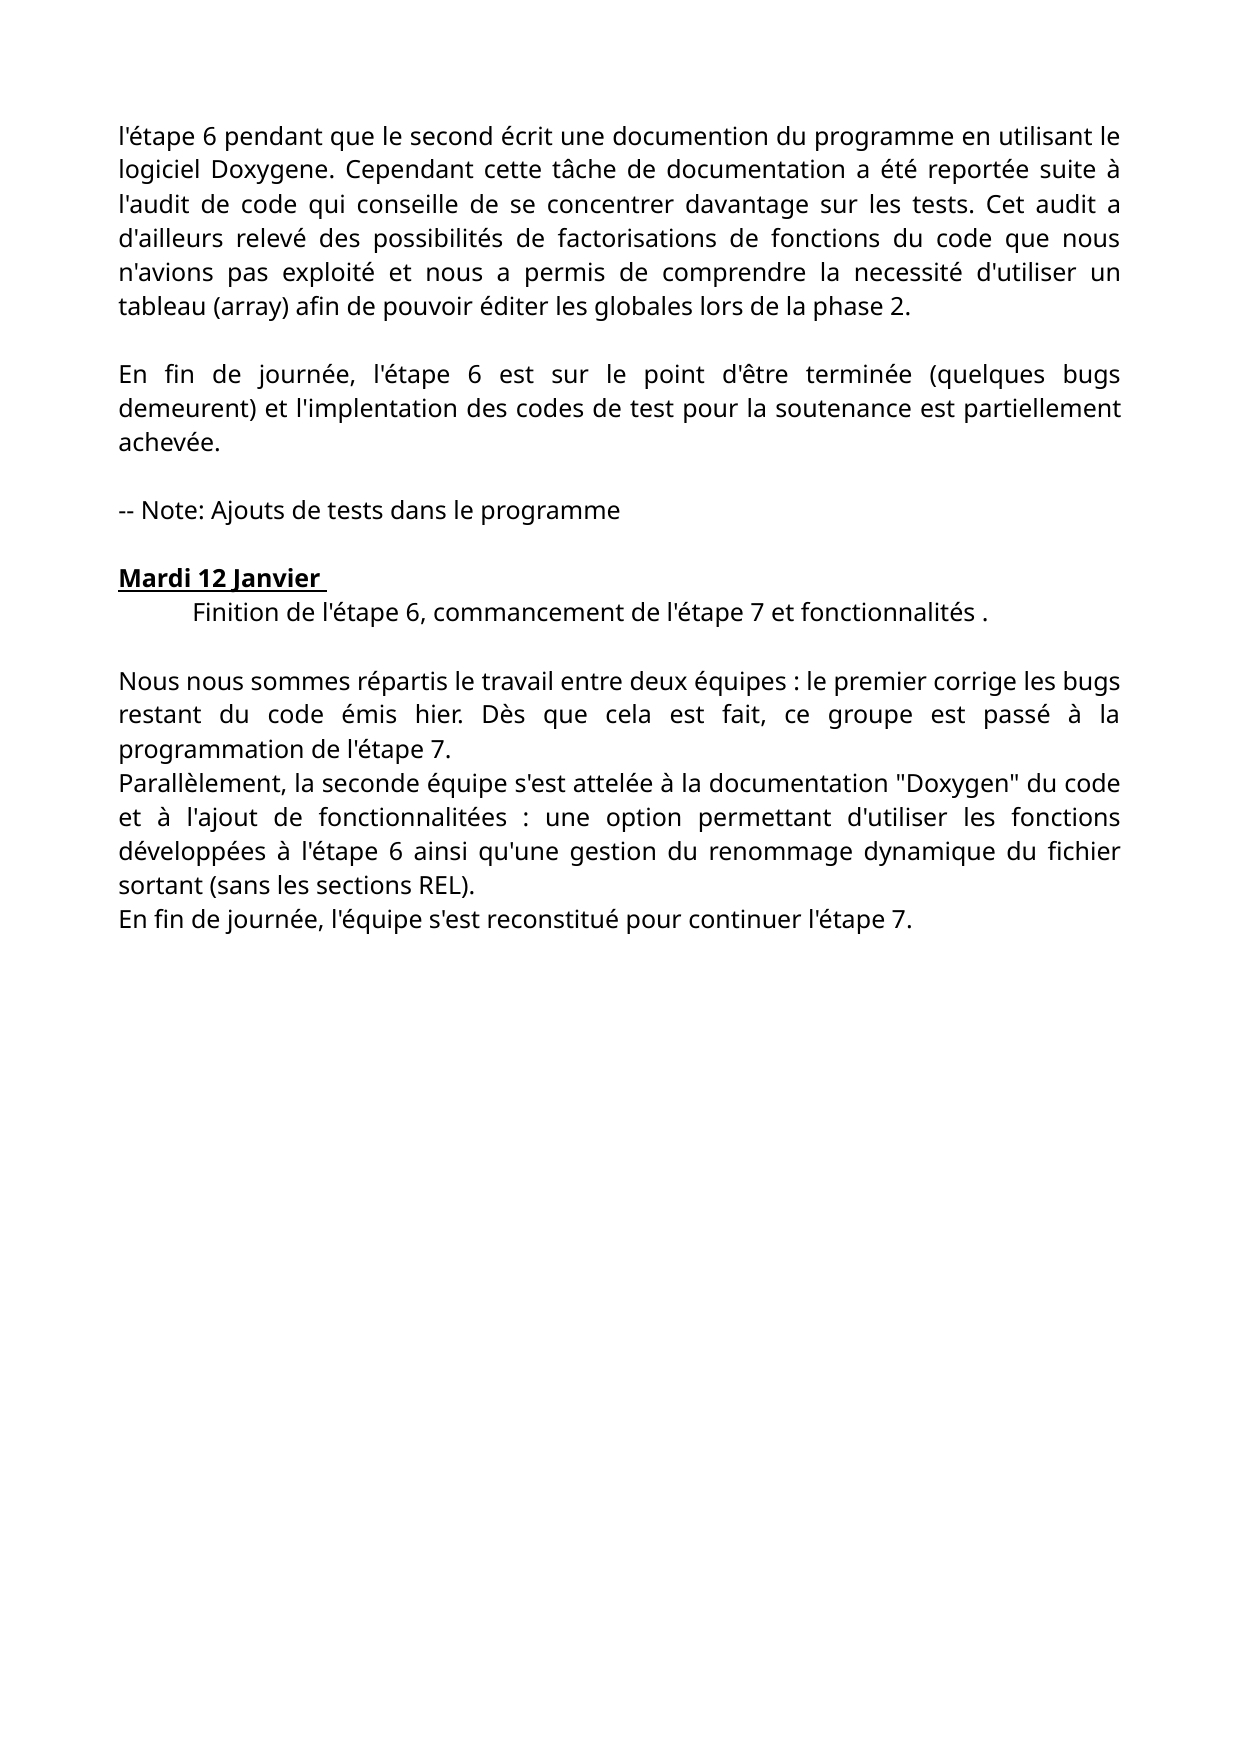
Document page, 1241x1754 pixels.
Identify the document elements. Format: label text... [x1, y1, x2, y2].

text l'étape 6 pendant que le second écrit une documention du programme en utilisant le logiciel Doxygene. Cependant cette tâche de documentation a été reportée suite à l'audit de code qui conseille de se concentrer davantage sur les tests. Cet audit a d'ailleurs relevé des possibilités de factorisations de fonctions du code que nous n'avions pas exploité et nous a permis de comprendre la necessité d'utiliser un tableau (array) afin de pouvoir éditer les globales lors de la phase 2. [118, 118, 1122, 322]
text En fin de journée, l'étape 6 est sur le point d'être terminée (quelques bugs demeurent) et l'implentation des codes de test pour la soutenance est partiellement achevée. [118, 357, 1122, 459]
text Nous nous sommes répartis le travail entre deux équipes : le premier corrige les bugs restant du code émis hier. Dès que cela est fait, ce groupe est passé à la programmation de l'étape 7. [118, 663, 1122, 765]
text Finition de l'étape 6, commancement de l'étape 7 et fonctionnalités . [118, 595, 1122, 629]
text -- Note: Ajouts de tests dans le programme [118, 493, 1122, 527]
text En fin de journée, l'équipe s'est reconstitué pour continuer l'étape 7. [118, 902, 1122, 936]
text Parallèlement, la seconde équipe s'est attelée à la documentation "Doxygen" du code et à l'ajout de fonctionnalitées : une option permettant d'utiliser les fonctions développées à l'étape 6 ainsi qu'une gestion du renommage dynamique du fichier sortant (sans les sections REL). [118, 765, 1122, 902]
text Mardi 12 Janvier [118, 561, 1122, 595]
